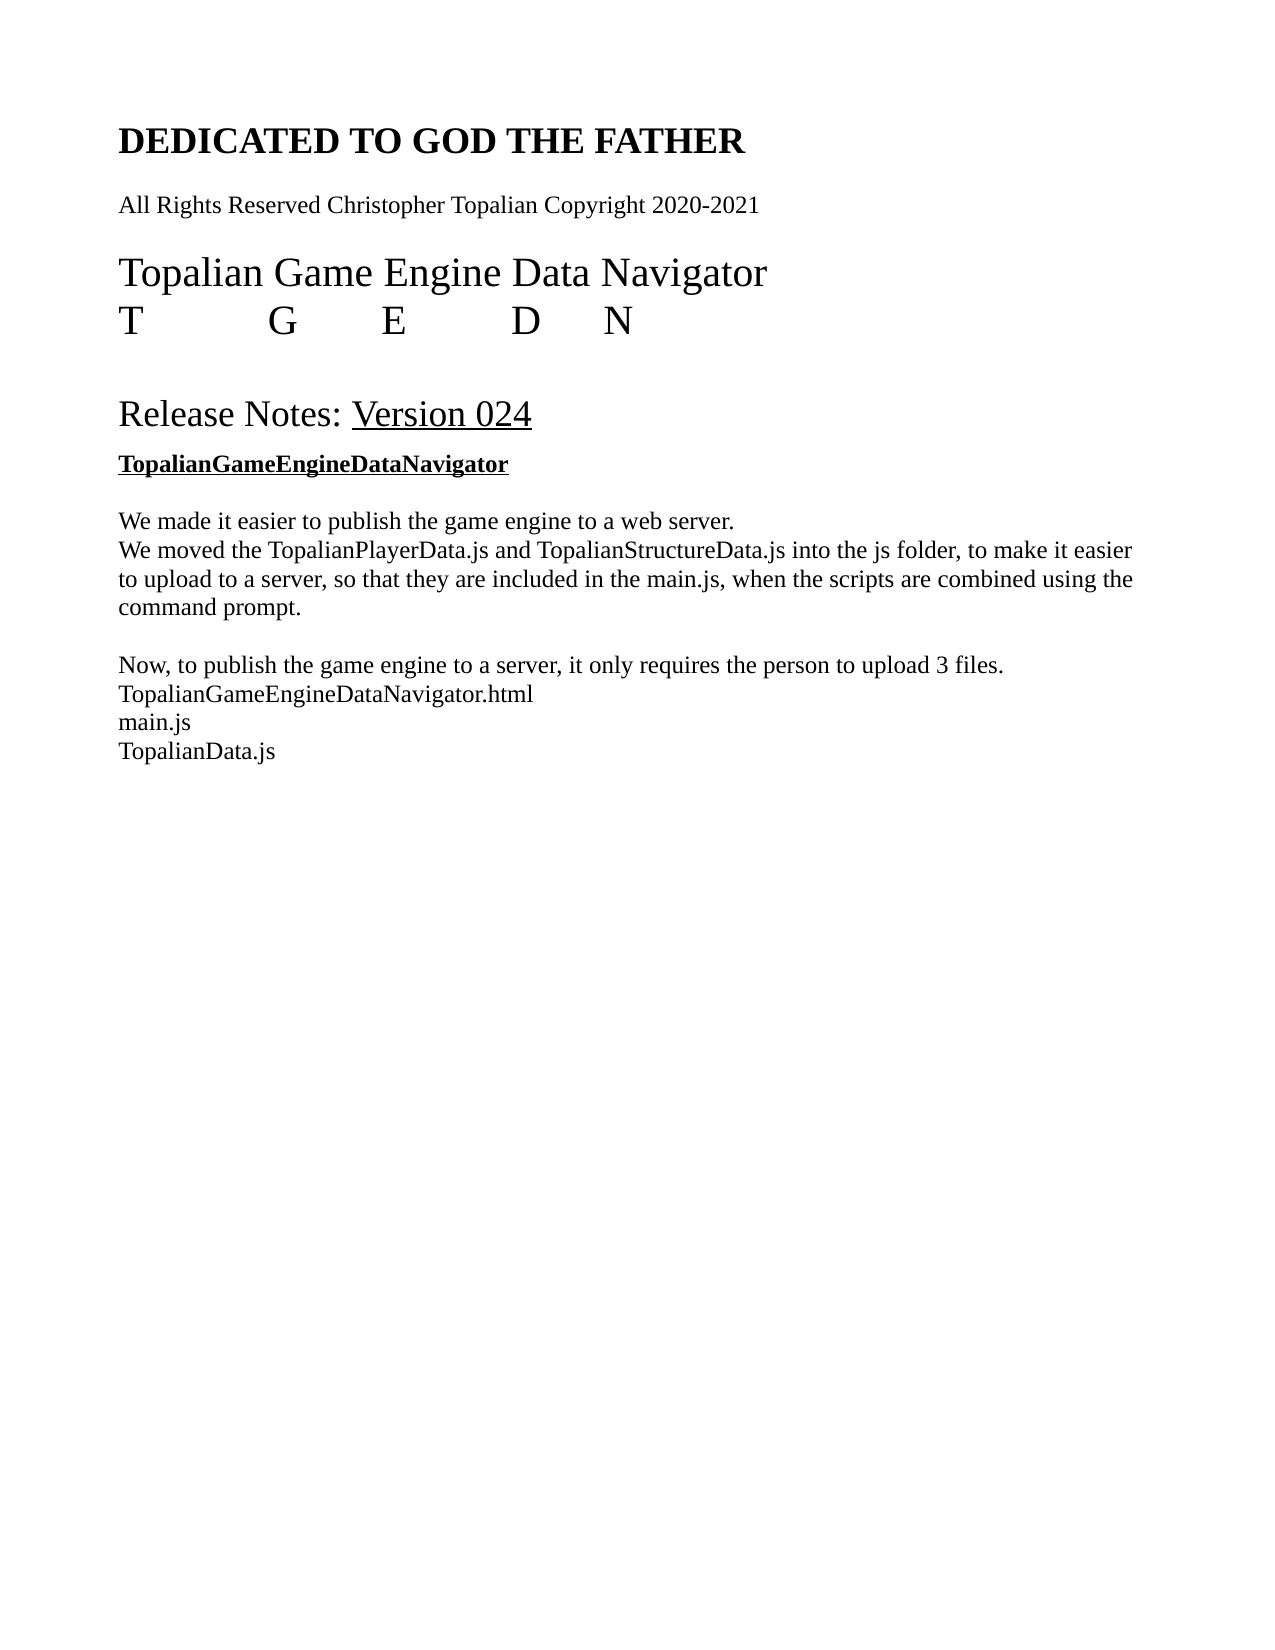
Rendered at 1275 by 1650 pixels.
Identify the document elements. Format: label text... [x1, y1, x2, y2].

text TopalianData.js [118, 736, 1157, 765]
text Topalian Game Engine Data Navigator [118, 247, 1157, 295]
text DEDICATED TO GOD THE FATHER [118, 118, 1157, 161]
text TopalianGameEngineDataNavigator [118, 449, 1157, 477]
text Now, to publish the game engine to a server, it only requires the person to upload 3 files. [118, 650, 1157, 679]
text All Rights Reserved Christopher Topalian Copyright 2020-2021 [118, 190, 1157, 219]
text main.js [118, 707, 1157, 736]
text T G E D N [118, 295, 1157, 343]
text Release Notes: Version 024 [118, 391, 1157, 434]
text TopalianGameEngineDataNavigator.html [118, 679, 1157, 707]
text We moved the TopalianPlayerData.js and TopalianStructureData.js into the js folder, to make it easier to upload to a server, so that they are included in the main.js, when the scripts are combined using the command prompt. [118, 535, 1157, 621]
text We made it easier to publish the game engine to a web server. [118, 506, 1157, 535]
